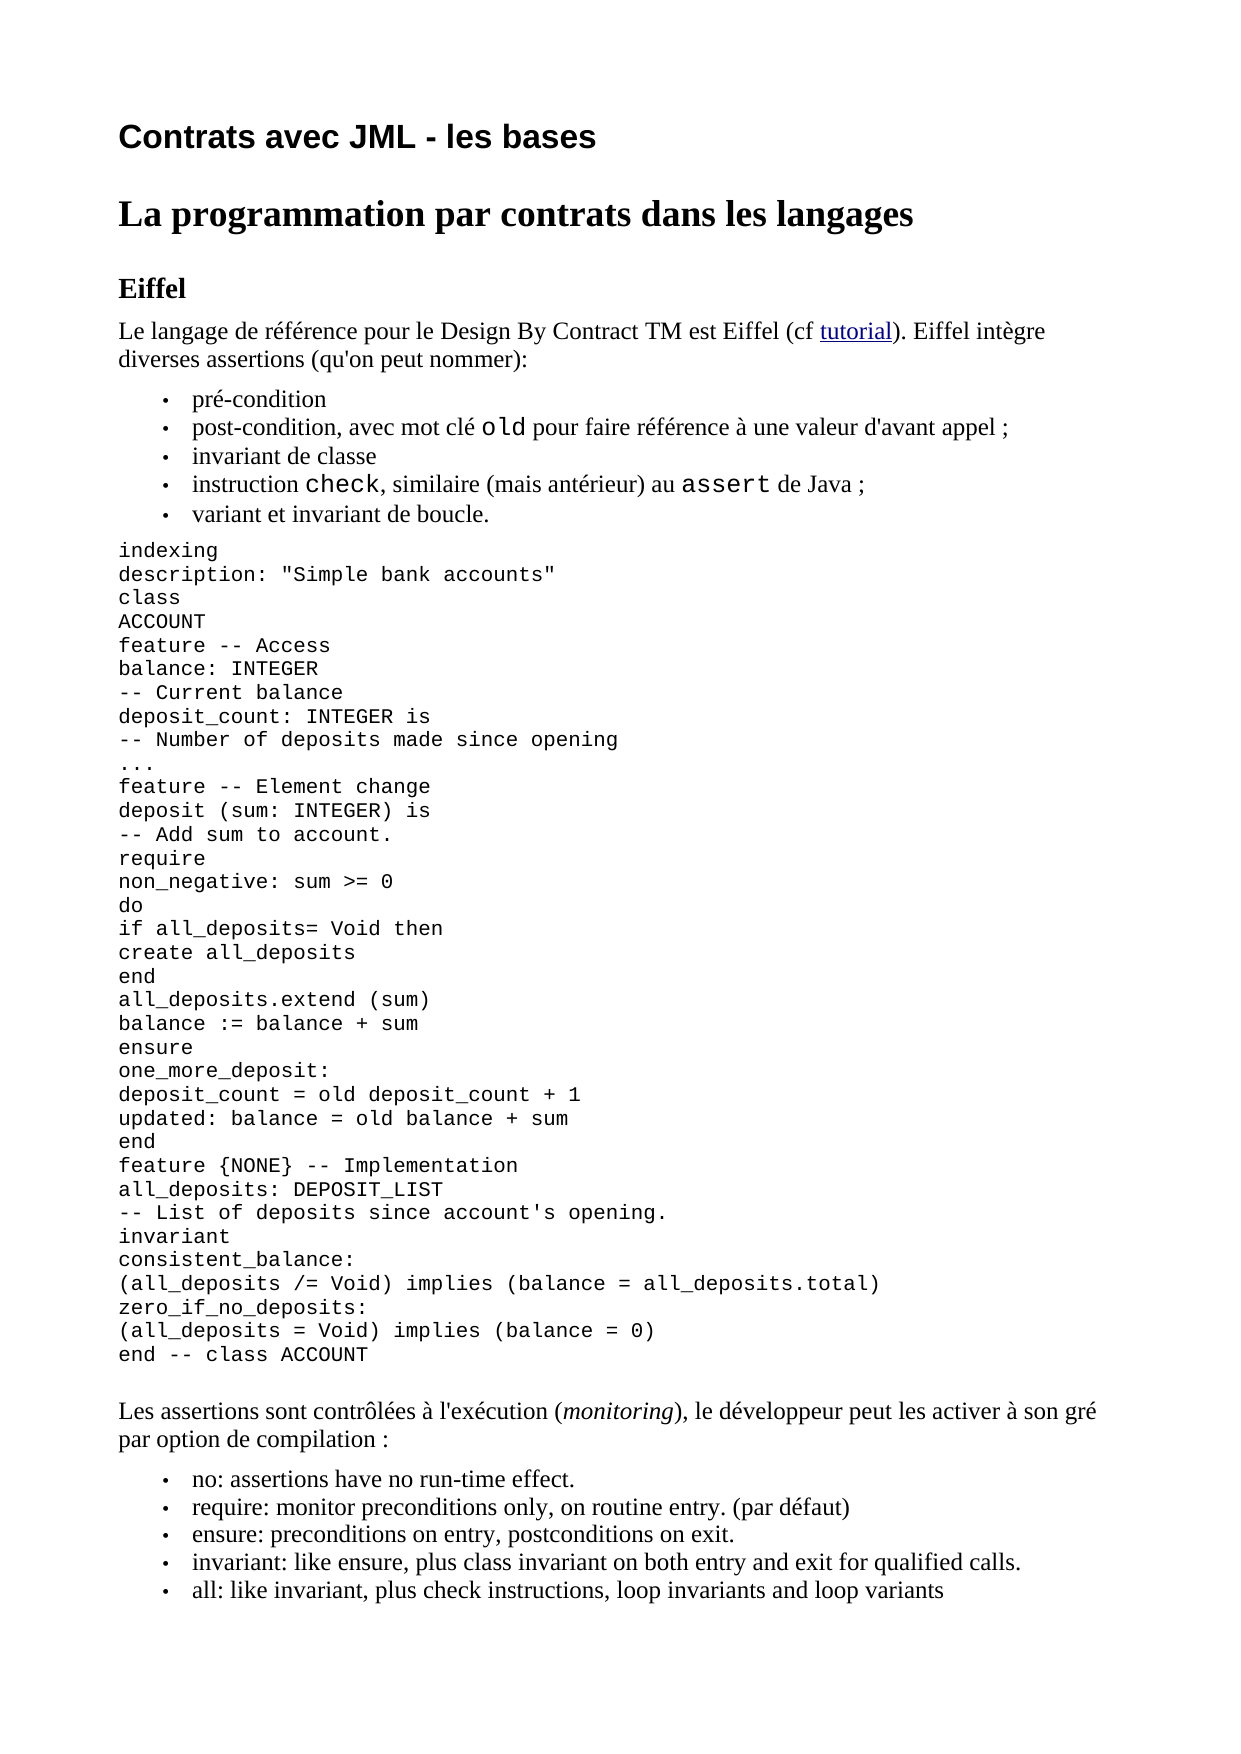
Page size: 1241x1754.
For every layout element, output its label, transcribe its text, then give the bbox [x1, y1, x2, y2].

text Les assertions sont contrôlées à l'exécution (monitoring), le développeur peut les activer à son gré par option de compilation : [118, 1397, 1122, 1453]
text ACCOUNT [118, 611, 1122, 635]
list require: monitor preconditions only, on routine entry. (par défaut) [162, 1493, 1122, 1521]
list variant et invariant de boucle. [162, 500, 1122, 528]
text one_more_deposit: [118, 1060, 1122, 1084]
subtitle Eiffel [118, 272, 1122, 304]
text consistent_balance: [118, 1249, 1122, 1273]
text Le langage de référence pour le Design By Contract TM est Eiffel (cf tutorial). Eiffel intègre diverses assertions (qu'on peut nommer): [118, 317, 1122, 372]
text description: "Simple bank accounts" [118, 564, 1122, 587]
text -- List of deposits since account's opening. [118, 1202, 1122, 1226]
list instruction check, similaire (mais antérieur) au assert de Java ; [162, 470, 1122, 500]
text -- Add sum to account. [118, 824, 1122, 847]
text require [118, 847, 1122, 871]
text ... [118, 753, 1122, 777]
text create all_deposits [118, 942, 1122, 966]
text class [118, 587, 1122, 611]
text end -- class ACCOUNT [118, 1344, 1122, 1368]
text balance: INTEGER [118, 658, 1122, 682]
list all: like invariant, plus check instructions, loop invariants and loop variants [162, 1576, 1122, 1604]
text do [118, 895, 1122, 918]
list ensure: preconditions on entry, postconditions on exit. [162, 1521, 1122, 1548]
text -- Current balance [118, 682, 1122, 706]
text deposit_count: INTEGER is [118, 706, 1122, 729]
text feature -- Element change [118, 777, 1122, 800]
text zero_if_no_deposits: [118, 1297, 1122, 1320]
text feature {NONE} -- Implementation [118, 1155, 1122, 1178]
text if all_deposits= Void then [118, 918, 1122, 942]
list post-condition, avec mot clé old pour faire référence à une valeur d'avant appel ; [162, 413, 1122, 442]
text all_deposits: DEPOSIT_LIST [118, 1178, 1122, 1202]
text invariant [118, 1226, 1122, 1249]
list no: assertions have no run-time effect. [162, 1465, 1122, 1493]
text balance := balance + sum [118, 1013, 1122, 1037]
text feature -- Access [118, 635, 1122, 658]
text end [118, 966, 1122, 989]
text -- Number of deposits made since opening [118, 729, 1122, 753]
text indexing [118, 540, 1122, 564]
list invariant: like ensure, plus class invariant on both entry and exit for qualified calls. [162, 1548, 1122, 1576]
text (all_deposits = Void) implies (balance = 0) [118, 1320, 1122, 1344]
text ensure [118, 1037, 1122, 1060]
text updated: balance = old balance + sum [118, 1108, 1122, 1131]
list invariant de classe [162, 442, 1122, 470]
subtitle Contrats avec JML - les bases [118, 118, 1122, 156]
list pré-condition [162, 385, 1122, 413]
text (all_deposits /= Void) implies (balance = all_deposits.total) [118, 1273, 1122, 1297]
text non_negative: sum >= 0 [118, 871, 1122, 895]
text all_deposits.extend (sum) [118, 989, 1122, 1013]
text end [118, 1131, 1122, 1155]
text deposit (sum: INTEGER) is [118, 800, 1122, 824]
text deposit_count = old deposit_count + 1 [118, 1084, 1122, 1108]
subtitle La programmation par contrats dans les langages [118, 193, 1122, 235]
